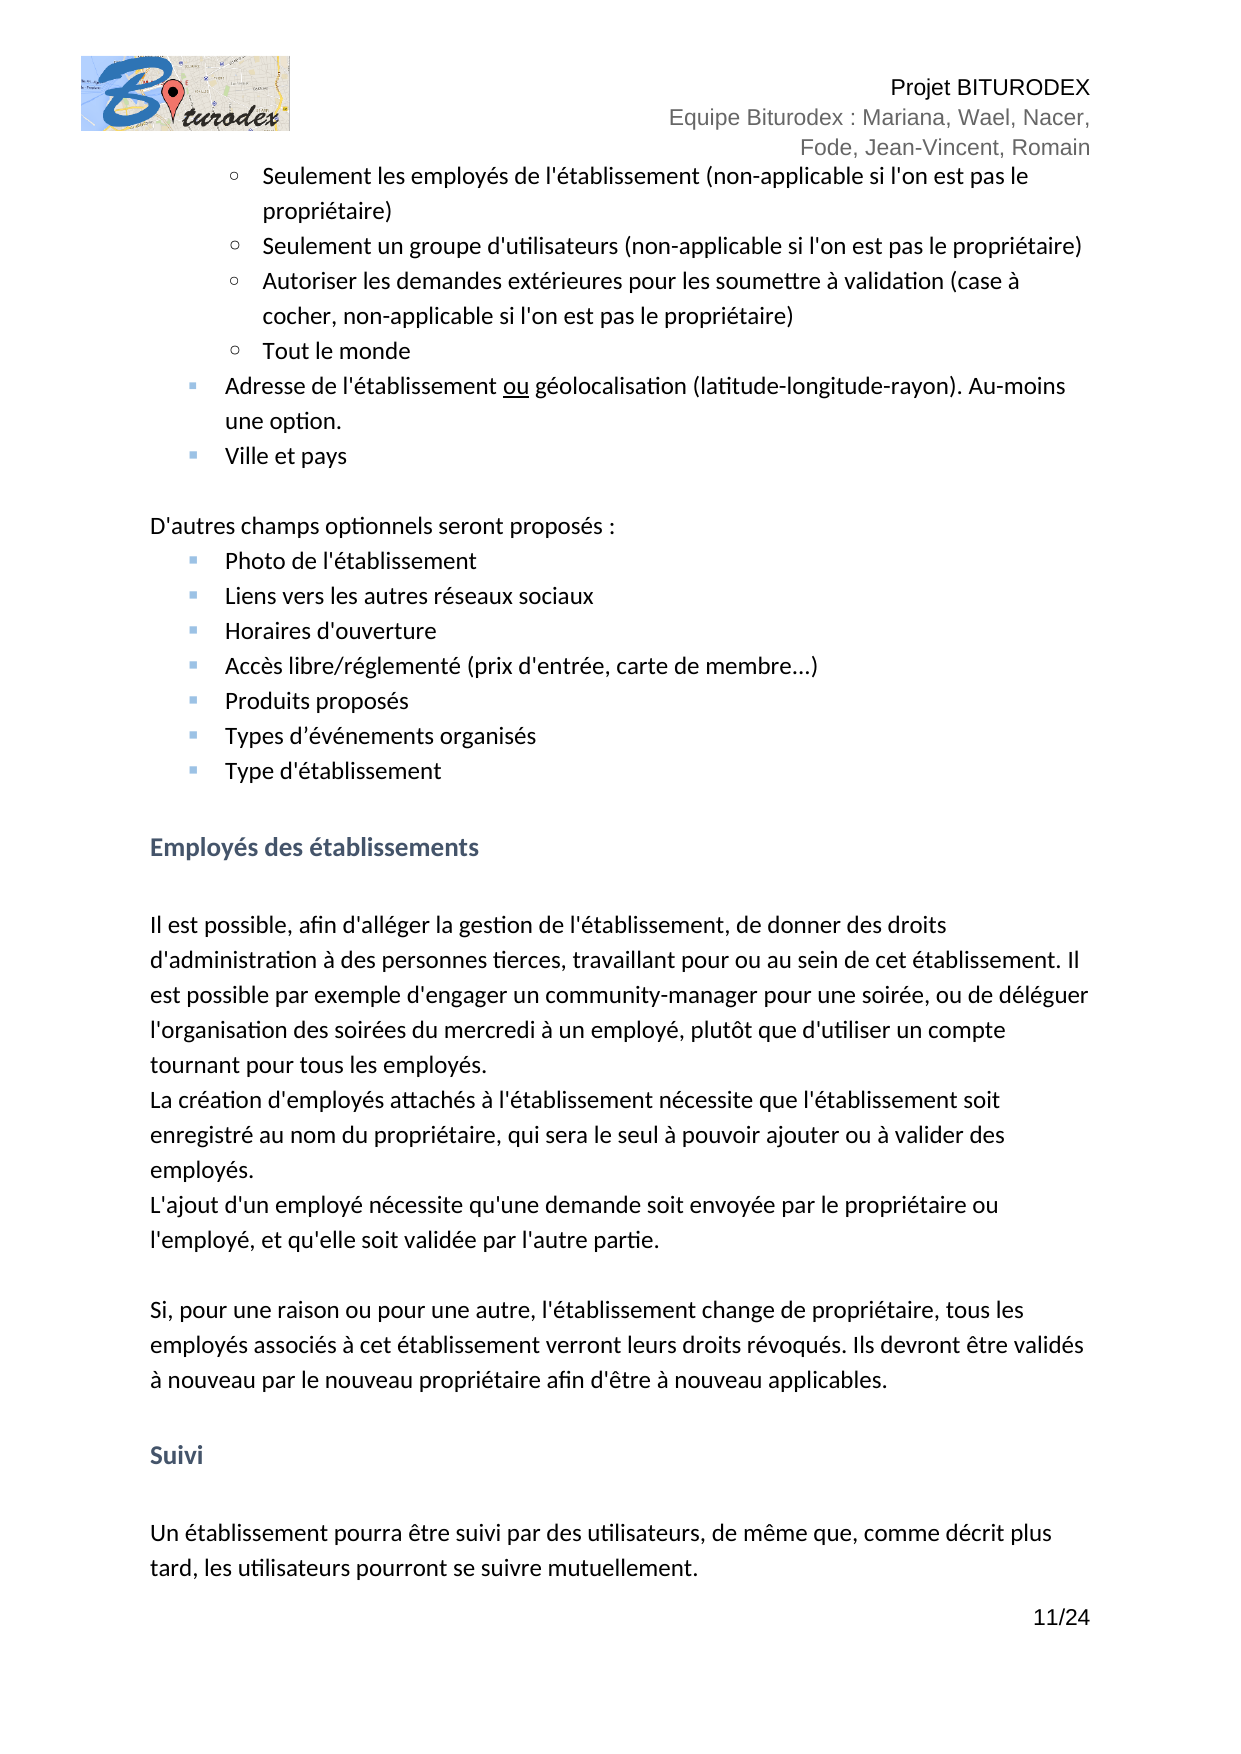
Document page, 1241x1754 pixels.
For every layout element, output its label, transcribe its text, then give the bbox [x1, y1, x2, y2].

list Autoriser les demandes extérieures pour les soumettre à validation (case à cocher, non-applicable si l'on est pas le propriétaire) [225, 266, 1090, 331]
list Produits proposés [187, 686, 1090, 716]
list Photo de l'établissement [187, 546, 1090, 576]
list Type d'établissement [187, 756, 1090, 786]
list Adresse de l'établissement ou géolocalisation (latitude-longitude-rayon). Au-moins une option. [187, 371, 1090, 436]
text La création d'employés attachés à l'établissement nécessite que l'établissement soit enregistré au nom du propriétaire, qui sera le seul à pouvoir ajouter ou à valider des employés. [150, 1084, 1090, 1184]
list Types d’événements organisés [187, 721, 1090, 751]
text D'autres champs optionnels seront proposés : [150, 511, 1090, 541]
list Seulement les employés de l'établissement (non-applicable si l'on est pas le propriétaire) [225, 161, 1090, 226]
list Accès libre/réglementé (prix d'entrée, carte de membre...) [187, 651, 1090, 681]
subtitle Suivi [150, 1438, 1090, 1471]
text L'ajout d'un employé nécessite qu'une demande soit envoyée par le propriétaire ou l'employé, et qu'elle soit validée par l'autre partie. [150, 1189, 1090, 1254]
text Il est possible, afin d'alléger la gestion de l'établissement, de donner des droits d'administration à des personnes tierces, travaillant pour ou au sein de cet établissement. Il est possible par exemple d'engager un community-manager pour une soirée, ou de déléguer l'organisation des soirées du mercredi à un employé, plutôt que d'utiliser un compte tournant pour tous les employés. [150, 909, 1090, 1079]
list Seulement un groupe d'utilisateurs (non-applicable si l'on est pas le propriétaire) [225, 231, 1090, 261]
list Tout le monde [225, 336, 1090, 366]
list Ville et pays [187, 441, 1090, 471]
list Liens vers les autres réseaux sociaux [187, 581, 1090, 611]
list Horaires d'ouverture [187, 616, 1090, 646]
subtitle Employés des établissements [150, 830, 1090, 863]
text Si, pour une raison ou pour une autre, l'établissement change de propriétaire, tous les employés associés à cet établissement verront leurs droits révoqués. Ils devront être validés à nouveau par le nouveau propriétaire afin d'être à nouveau applicables. [150, 1294, 1090, 1394]
text Un établissement pourra être suivi par des utilisateurs, de même que, comme décrit plus tard, les utilisateurs pourront se suivre mutuellement. [150, 1517, 1090, 1582]
